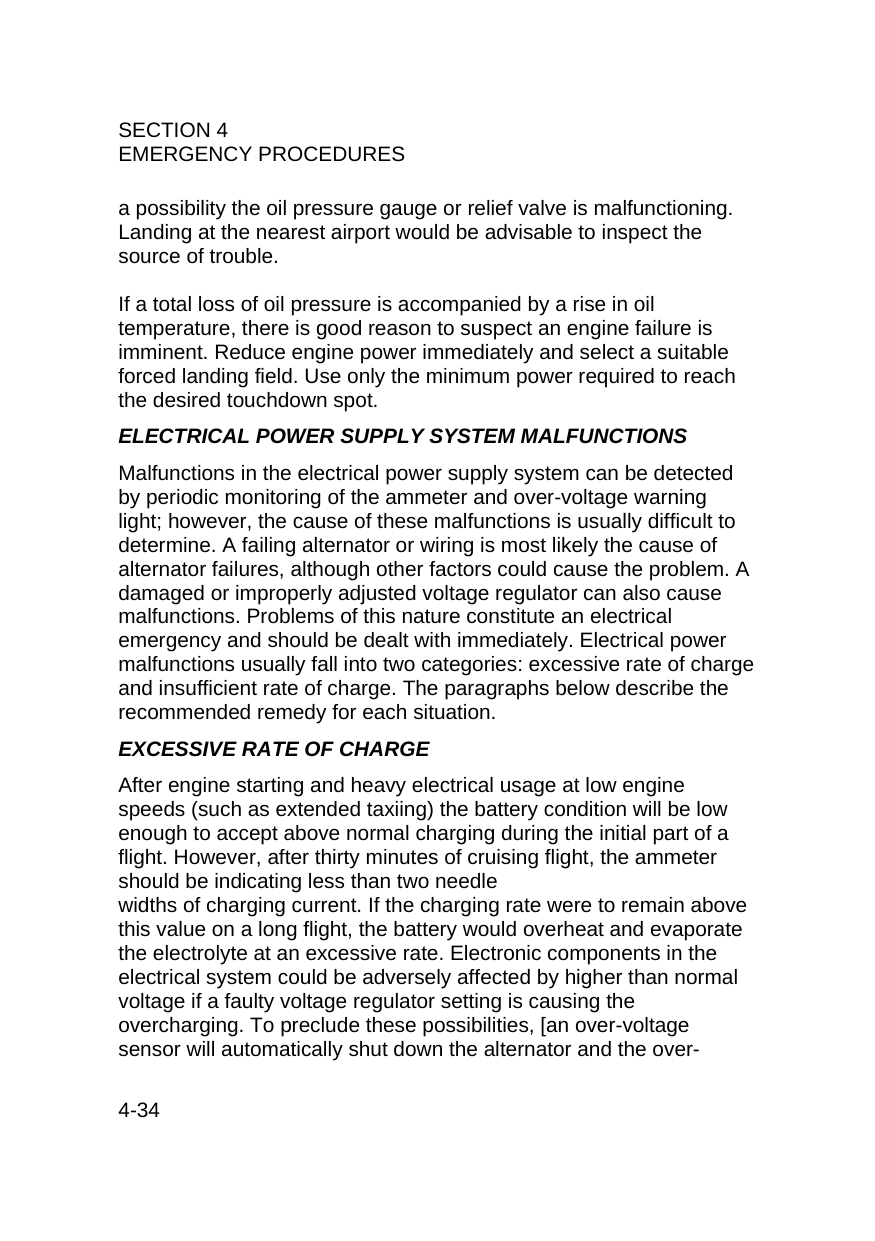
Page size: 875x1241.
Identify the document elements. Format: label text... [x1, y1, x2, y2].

text If a total loss of oil pressure is accompanied by a rise in oil temperature, there is good reason to suspect an engine failure is imminent. Reduce engine power immediately and select a suitable forced landing field. Use only the minimum power required to reach the desired touchdown spot. [118, 292, 756, 412]
text a possibility the oil pressure gauge or relief valve is malfunctioning. Landing at the nearest airport would be advisable to inspect the source of trouble. [118, 196, 756, 268]
text Malfunctions in the electrical power supply system can be detected by periodic monitoring of the ammeter and over-voltage warning light; however, the cause of these malfunctions is usually difficult to determine. A failing alternator or wiring is most likely the cause of alternator failures, although other factors could cause the problem. A damaged or improperly adjusted voltage regulator can also cause malfunctions. Problems of this nature constitute an electrical emergency and should be dealt with immediately. Electrical power malfunctions usually fall into two categories: excessive rate of charge and insufficient rate of charge. The paragraphs below describe the recommended remedy for each situation. [118, 461, 756, 724]
text widths of charging current. If the charging rate were to remain above this value on a long flight, the battery would overheat and evaporate the electrolyte at an excessive rate. Electronic components in the electrical system could be adversely affected by higher than normal voltage if a faulty voltage regulator setting is causing the overcharging. To preclude these possibilities, [an over-voltage sensor will automatically shut down the alternator and the over- [118, 893, 756, 1061]
subtitle ELECTRICAL POWER SUPPLY SYSTEM MALFUNCTIONS [118, 424, 756, 448]
text After engine starting and heavy electrical usage at low engine speeds (such as extended taxiing) the battery condition will be low enough to accept above normal charging during the initial part of a flight. However, after thirty minutes of cruising flight, the ammeter should be indicating less than two needle [118, 773, 756, 893]
subtitle EXCESSIVE RATE OF CHARGE [118, 737, 756, 761]
